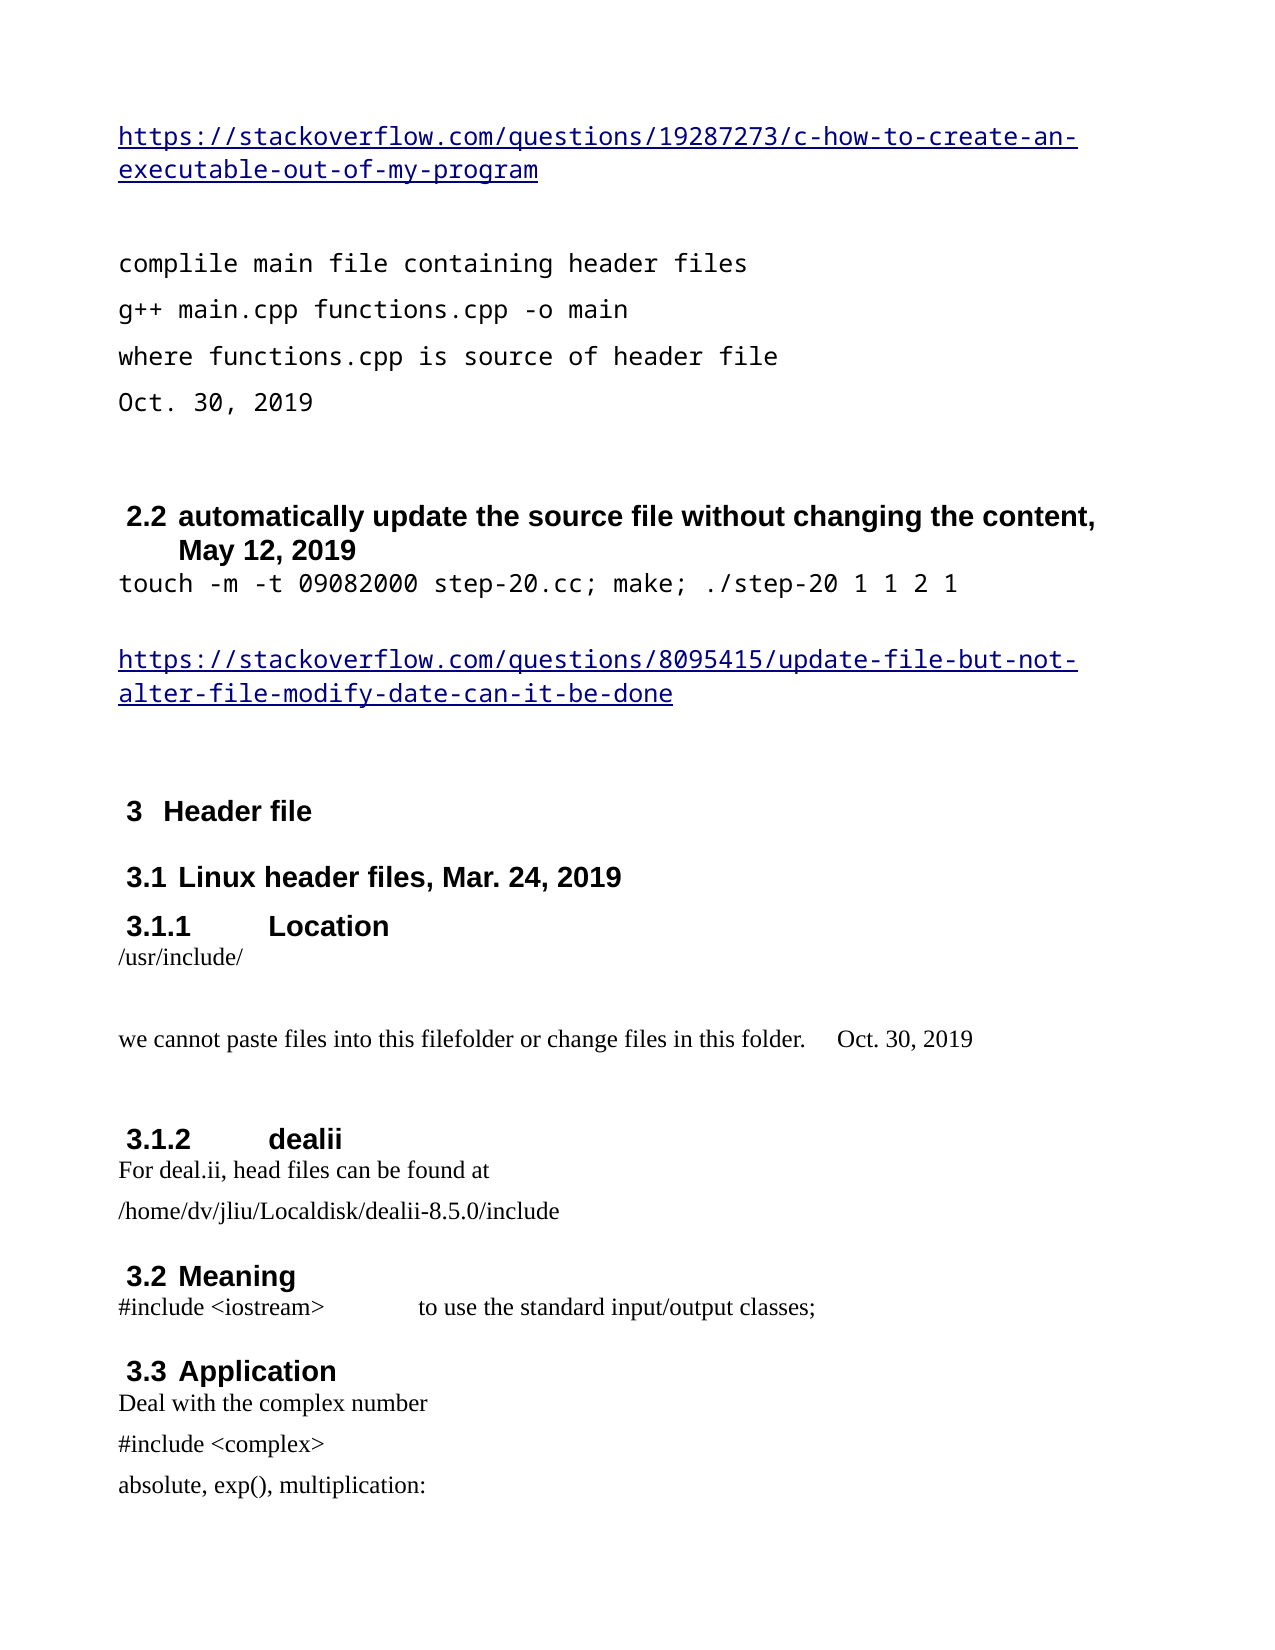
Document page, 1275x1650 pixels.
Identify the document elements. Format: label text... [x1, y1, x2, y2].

subtitle automatically update the source file without changing the content, May 12, 2019 [118, 499, 1157, 566]
text For deal.ii, head files can be found at [118, 1155, 1157, 1184]
text #include <iostream> to use the standard input/output classes; [118, 1292, 1157, 1321]
text /home/dv/jliu/Localdisk/dealii-8.5.0/include [118, 1196, 1157, 1225]
text /usr/include/ [118, 942, 1157, 971]
text Deal with the complex number [118, 1388, 1157, 1416]
text complile main file containing header files [118, 245, 1157, 279]
text where functions.cpp is source of header file [118, 338, 1157, 372]
subtitle Location [118, 908, 1157, 942]
text touch -m -t 09082000 step-20.cc; make; ./step-20 1 1 2 1 [118, 566, 1157, 629]
text g++ main.cpp functions.cpp -o main [118, 292, 1157, 326]
text #include <complex> [118, 1429, 1157, 1458]
subtitle Linux header files, Mar. 24, 2019 [118, 860, 1157, 894]
subtitle Header file [118, 793, 1157, 827]
text Oct. 30, 2019 [118, 385, 1157, 419]
text https://stackoverflow.com/questions/19287273/c-how-to-create-an-executable-out-of-my-program [118, 118, 1157, 186]
subtitle Meaning [118, 1258, 1157, 1292]
text we cannot paste files into this filefolder or change files in this folder. Oct. 30, 2019 [118, 1024, 1157, 1053]
text https://stackoverflow.com/questions/8095415/update-file-but-not-alter-file-modify-date-can-it-be-done [118, 641, 1157, 709]
text absolute, exp(), multiplication: [118, 1470, 1157, 1499]
subtitle dealii [118, 1122, 1157, 1155]
subtitle Application [118, 1354, 1157, 1388]
